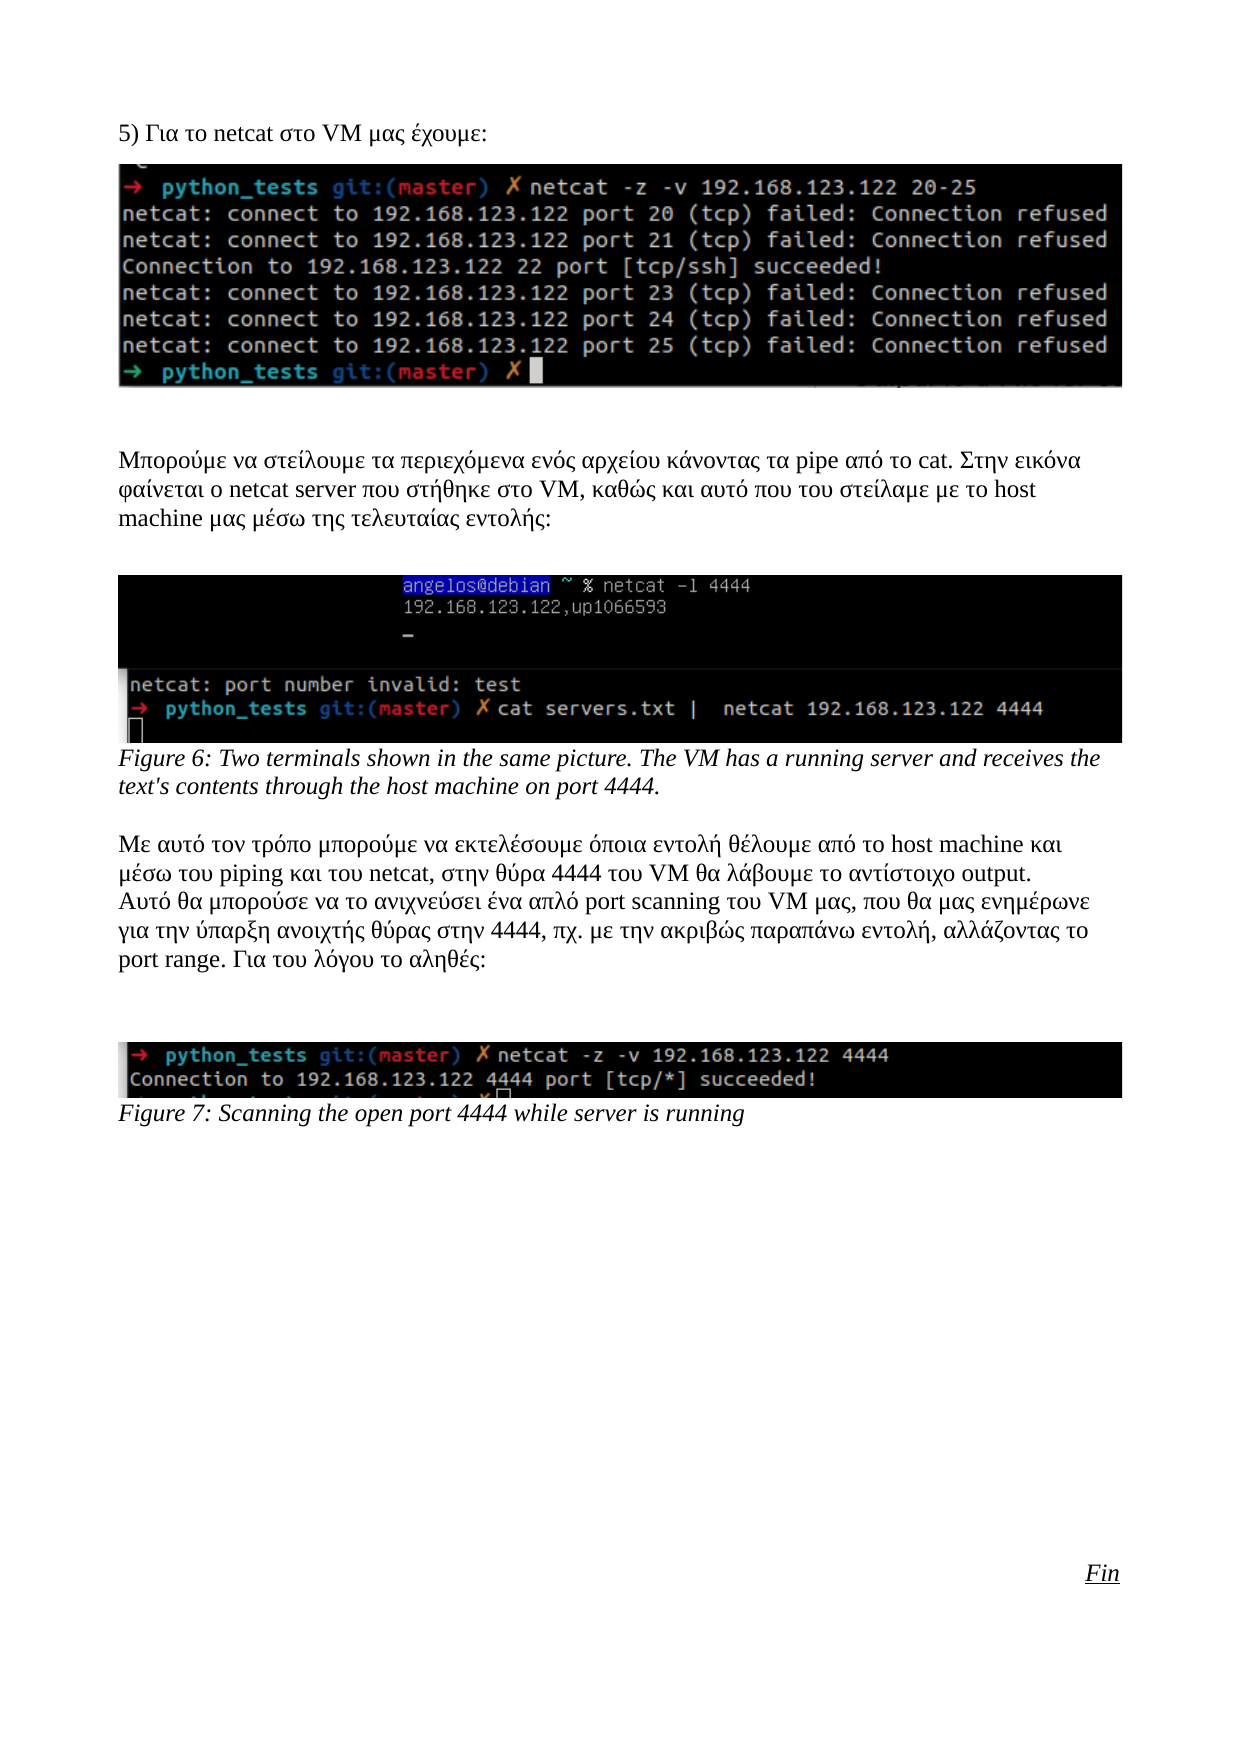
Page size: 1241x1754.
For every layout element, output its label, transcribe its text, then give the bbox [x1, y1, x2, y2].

text Figure 7: Scanning the open port 4444 while server is running [118, 1098, 1122, 1127]
text Mε αυτό τον τρόπο μπορούμε να εκτελέσουμε όποια εντολή θέλουμε από το host machine και μέσω του piping και του netcat, στην θύρα 4444 του VM θα λάβουμε το αντίστοιχο output. [118, 829, 1122, 886]
text Figure 6: Two terminals shown in the same picture. The VM has a running server and receives the text's contents through the host machine on port 4444. [118, 743, 1122, 800]
text 5) Για το netcat στο VM μας έχουμε: [118, 118, 1122, 147]
text Αυτό θα μπορούσε να το ανιχνεύσει ένα απλό port scanning του VM μας, που θα μας ενημέρωνε για την ύπαρξη ανοιχτής θύρας στην 4444, πχ. με την ακριβώς παραπάνω εντολή, αλλάζοντας το port range. Για του λόγου το αληθές: [118, 886, 1122, 973]
picture [118, 1042, 1123, 1098]
picture [118, 575, 1123, 743]
text Μπορούμε να στείλουμε τα περιεχόμενα ενός αρχείου κάνοντας τα pipe από το cat. Στην εικόνα φαίνεται ο netcat server που στήθηκε στο VM, καθώς και αυτό που του στείλαμε με το host machine μας μέσω της τελευταίας εντολής: [118, 445, 1122, 531]
text Fin [118, 1558, 1122, 1587]
picture [118, 164, 1123, 388]
